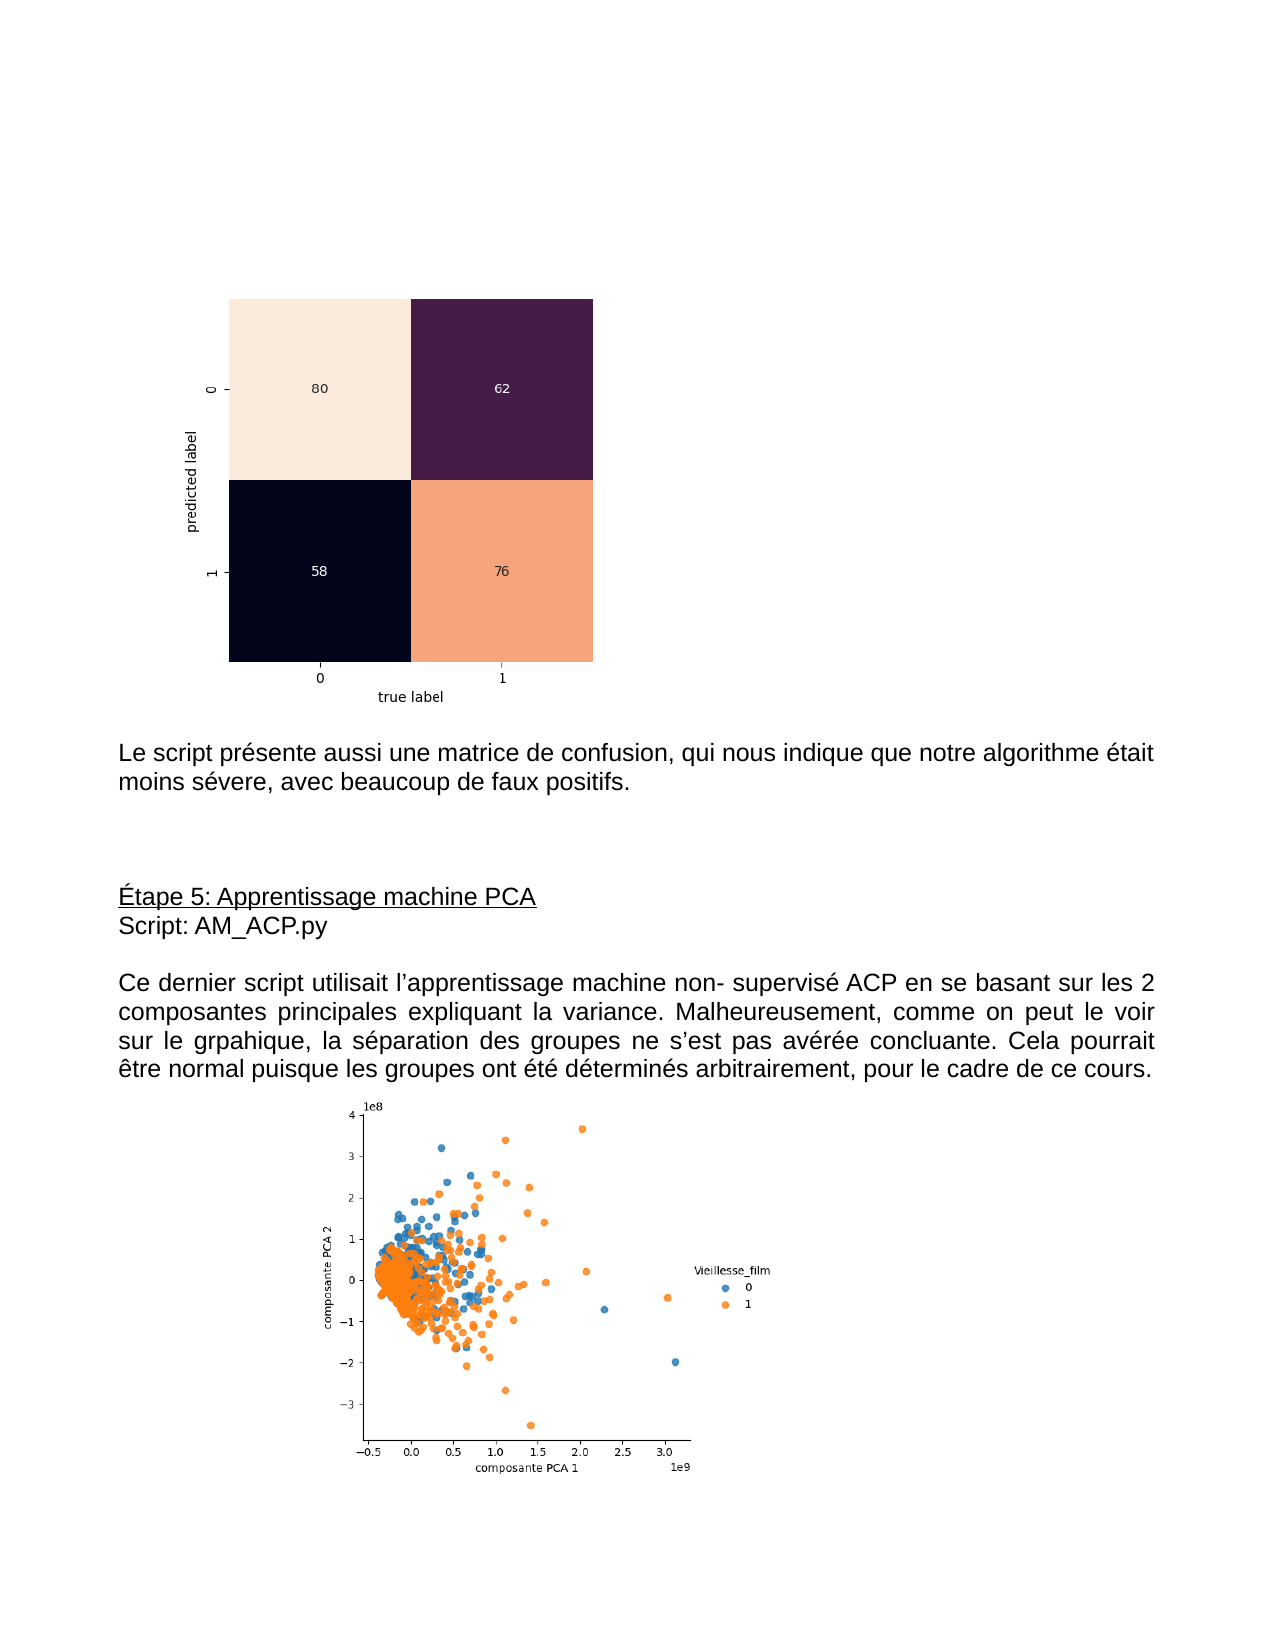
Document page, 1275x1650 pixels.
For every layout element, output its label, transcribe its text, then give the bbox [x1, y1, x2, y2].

picture [315, 1095, 776, 1477]
text Ce dernier script utilisait l’apprentissage machine non- supervisé ACP en se basant sur les 2 composantes principales expliquant la variance. Malheureusement, comme on peut le voir sur le grpahique, la séparation des groupes ne s’est pas avérée concluante. Cela pourrait être normal puisque les groupes ont été déterminés arbitrairement, pour le cadre de ce cours. [118, 968, 1157, 1083]
text Étape 5: Apprentissage machine PCA [118, 882, 1157, 911]
text Script: AM_ACP.py [118, 911, 1157, 939]
picture [118, 258, 629, 710]
text Le script présente aussi une matrice de confusion, qui nous indique que notre algorithme était moins sévere, avec beaucoup de faux positifs. [118, 738, 1157, 796]
